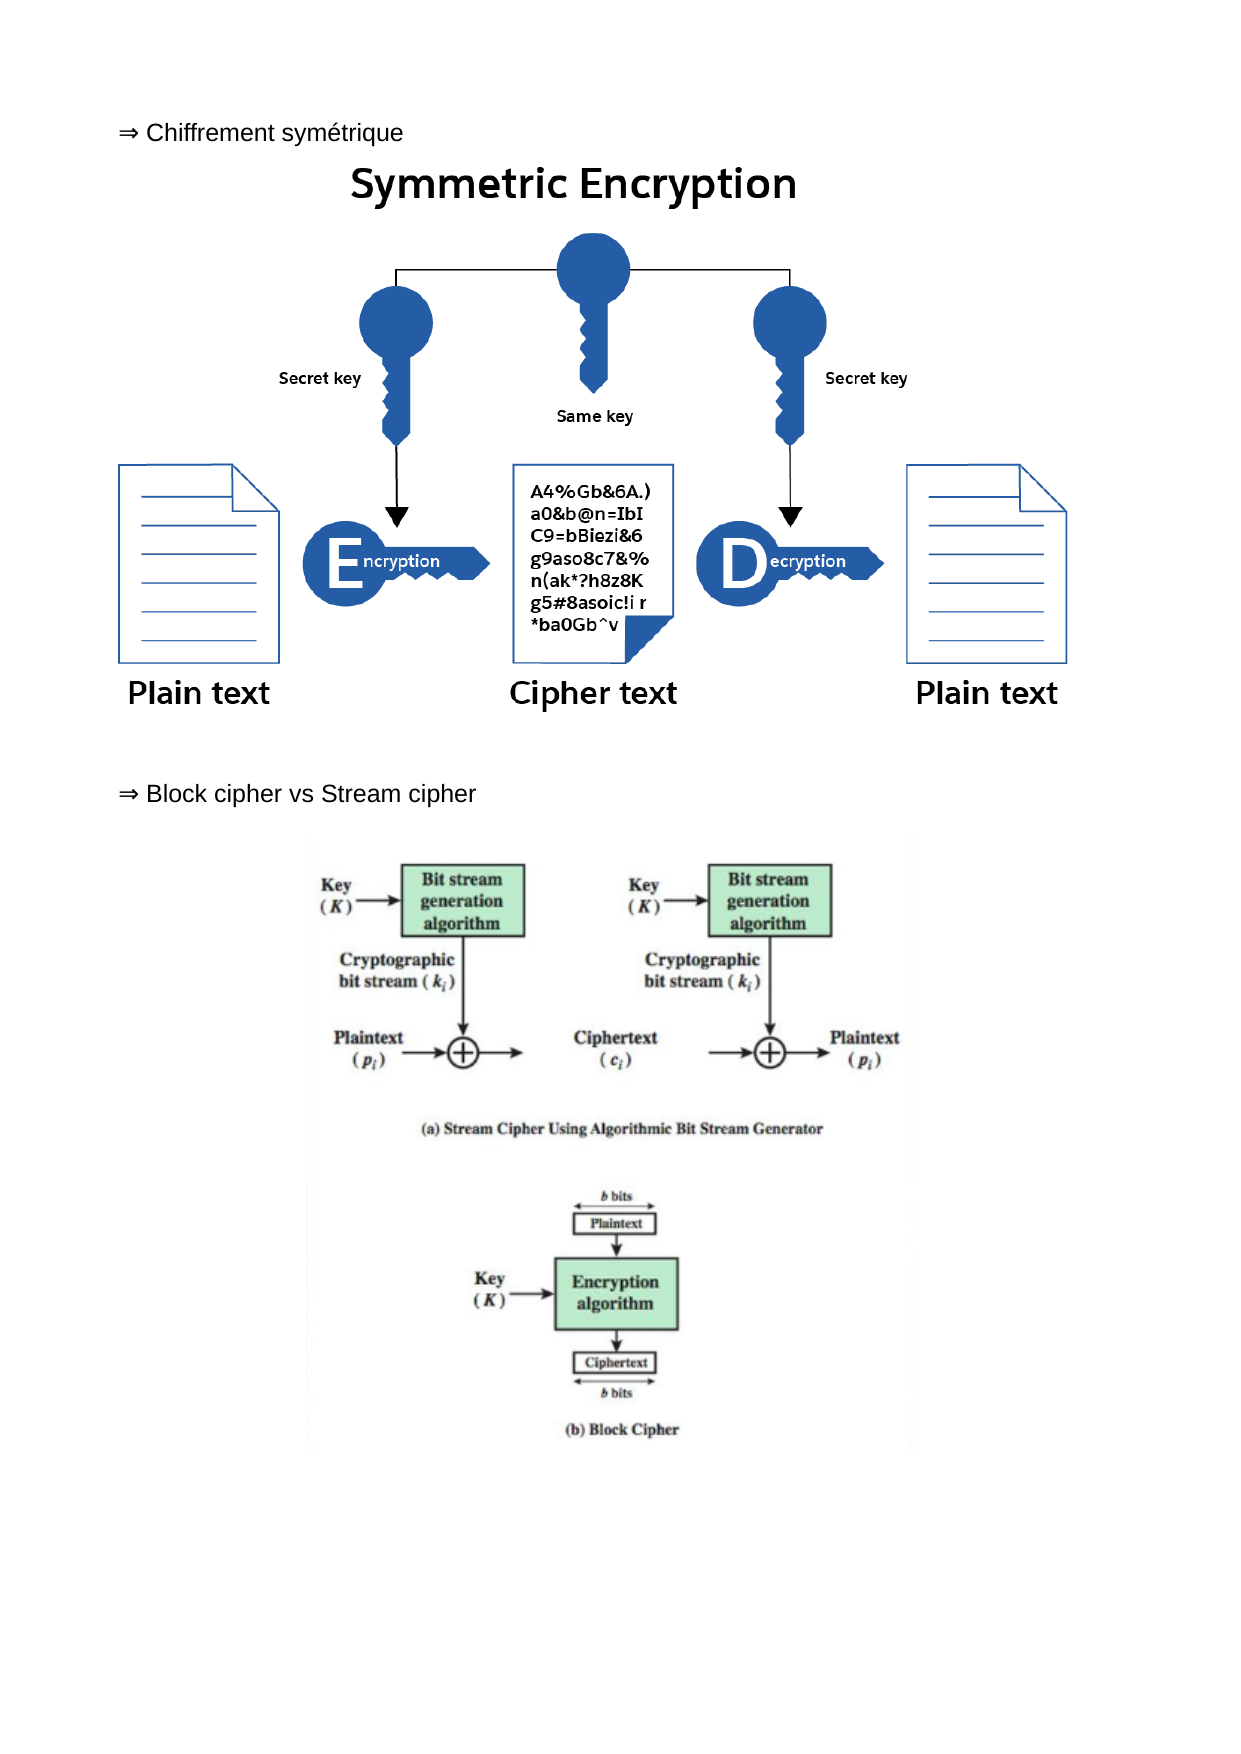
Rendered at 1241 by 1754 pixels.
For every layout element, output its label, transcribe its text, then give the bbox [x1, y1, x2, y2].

picture [118, 162, 1123, 721]
picture [306, 835, 917, 1454]
text ⇒ Chiffrement symétrique [118, 118, 1122, 147]
text ⇒ Block cipher vs Stream cipher [118, 778, 1122, 807]
